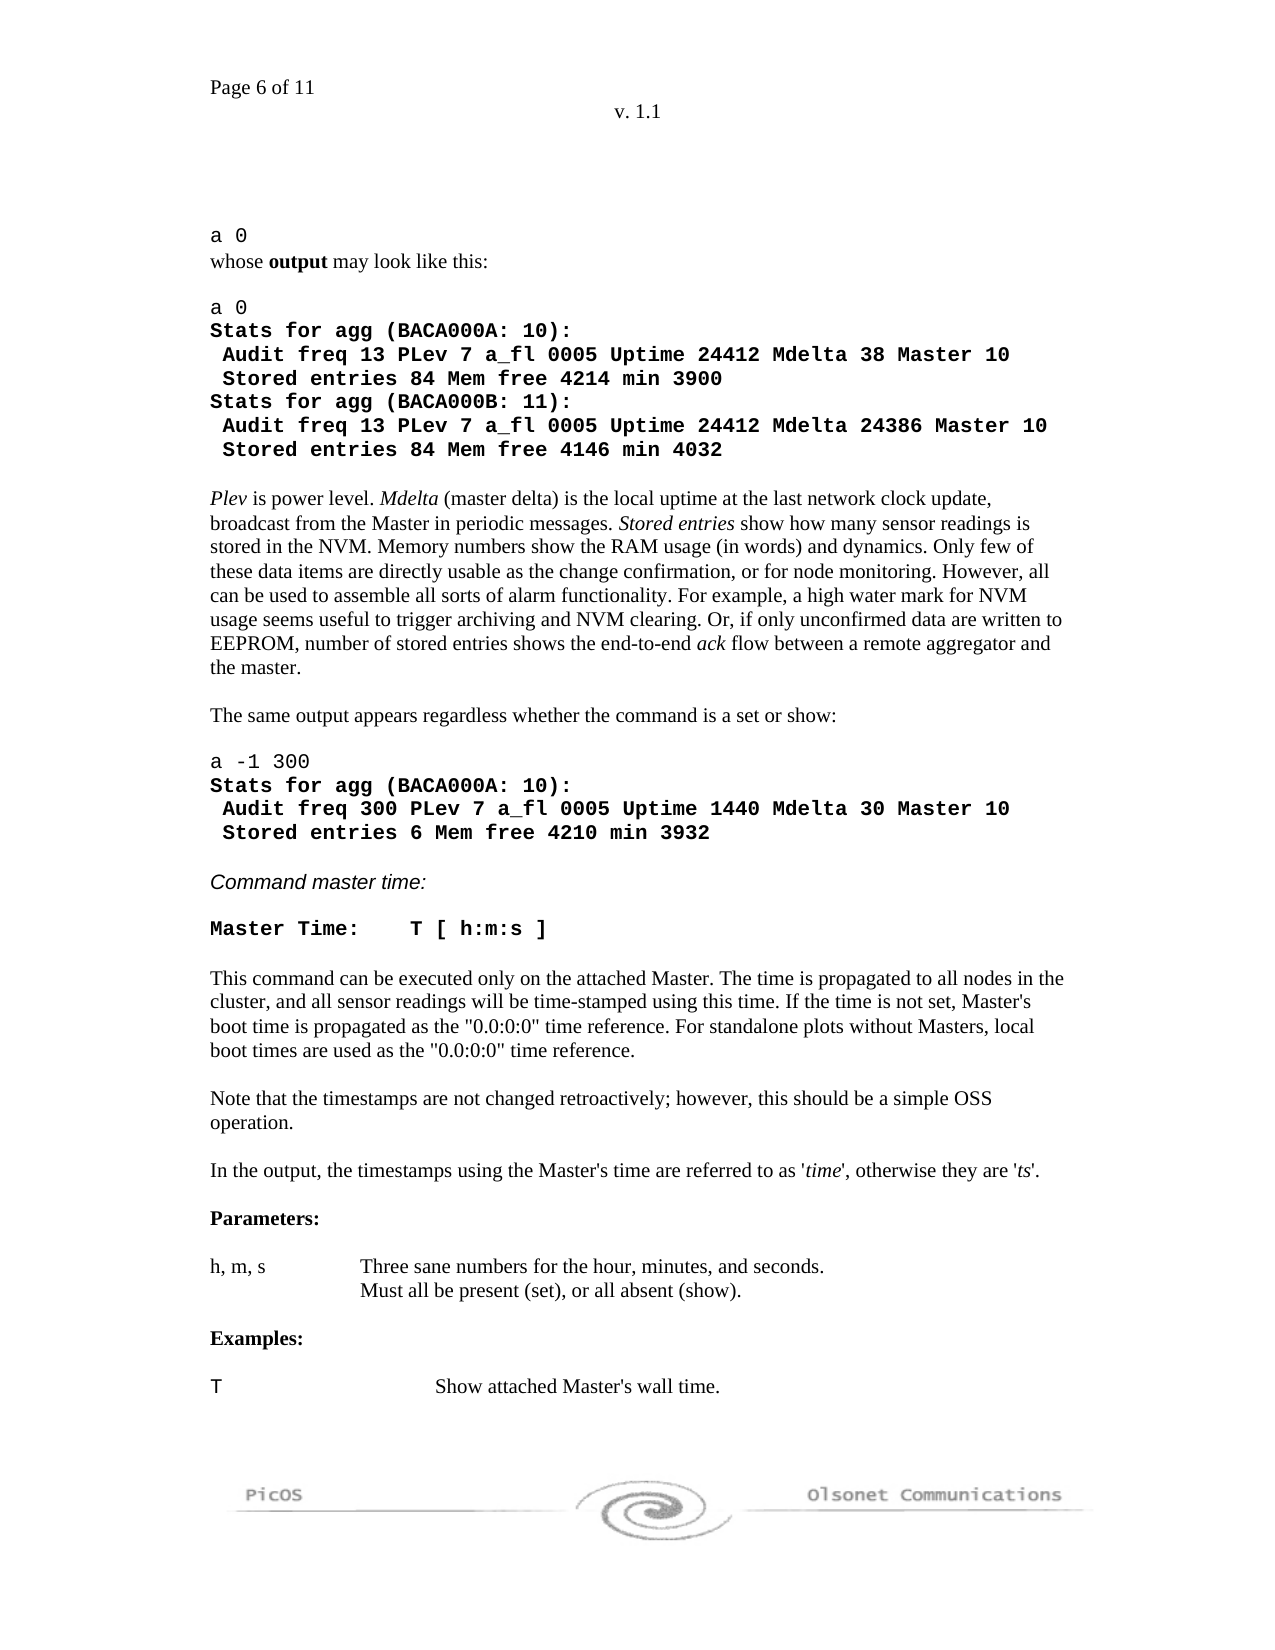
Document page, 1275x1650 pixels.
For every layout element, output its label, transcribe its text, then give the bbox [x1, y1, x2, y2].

text Stats for agg (BACA000A: 10): [210, 775, 1065, 798]
text a 0 [210, 225, 1065, 249]
text Stats for agg (BACA000A: 10): [210, 320, 1065, 344]
text h, m, s Three sane numbers for the hour, minutes, and seconds. [210, 1254, 1065, 1278]
text Audit freq 13 PLev 7 a_fl 0005 Uptime 24412 Mdelta 38 Master 10 [210, 344, 1065, 368]
text The same output appears regardless whether the command is a set or show: [210, 703, 1065, 727]
text a 0 [210, 297, 1065, 320]
subtitle Command master time: [210, 870, 1065, 894]
text Stored entries 84 Mem free 4214 min 3900 [210, 368, 1065, 391]
text In the output, the timestamps using the Master's time are referred to as 'time', otherwise they are 'ts'. [210, 1158, 1065, 1182]
text Parameters: [210, 1206, 1065, 1230]
text Audit freq 300 PLev 7 a_fl 0005 Uptime 1440 Mdelta 30 Master 10 [210, 798, 1065, 822]
text Must all be present (set), or all absent (show). [210, 1278, 1065, 1302]
picture [226, 1464, 1094, 1566]
text whose output may look like this: [210, 249, 1065, 273]
text Stored entries 84 Mem free 4146 min 4032 [210, 439, 1065, 462]
text Stats for agg (BACA000B: 11): [210, 391, 1065, 415]
text a -1 300 [210, 751, 1065, 775]
text Plev is power level. Mdelta (master delta) is the local uptime at the last network clock update, broadcast from the Master in periodic messages. Stored entries show how many sensor readings is stored in the NVM. Memory numbers show the RAM usage (in words) and dynamics. Only few of these data items are directly usable as the change confirmation, or for node monitoring. However, all can be used to assemble all sorts of alarm functionality. For example, a high water mark for NVM usage seems useful to trigger archiving and NVM clearing. Or, if only unconfirmed data are written to EEPROM, number of stored entries shows the end-to-end ack flow between a remote aggregator and the master. [210, 486, 1065, 679]
text Examples: [210, 1326, 1065, 1350]
text Master Time: T [ h:m:s ] [210, 918, 1065, 941]
text Stored entries 6 Mem free 4210 min 3932 [210, 822, 1065, 846]
text Audit freq 13 PLev 7 a_fl 0005 Uptime 24412 Mdelta 24386 Master 10 [210, 415, 1065, 439]
text This command can be executed only on the attached Master. The time is propagated to all nodes in the cluster, and all sensor readings will be time-stamped using this time. If the time is not set, Master's boot time is propagated as the "0.0:0:0" time reference. For standalone plots without Masters, local boot times are used as the "0.0:0:0" time reference. [210, 965, 1065, 1062]
text T Show attached Master's wall time. [210, 1374, 1065, 1400]
text Note that the timestamps are not changed retroactively; however, this should be a simple OSS operation. [210, 1086, 1065, 1134]
